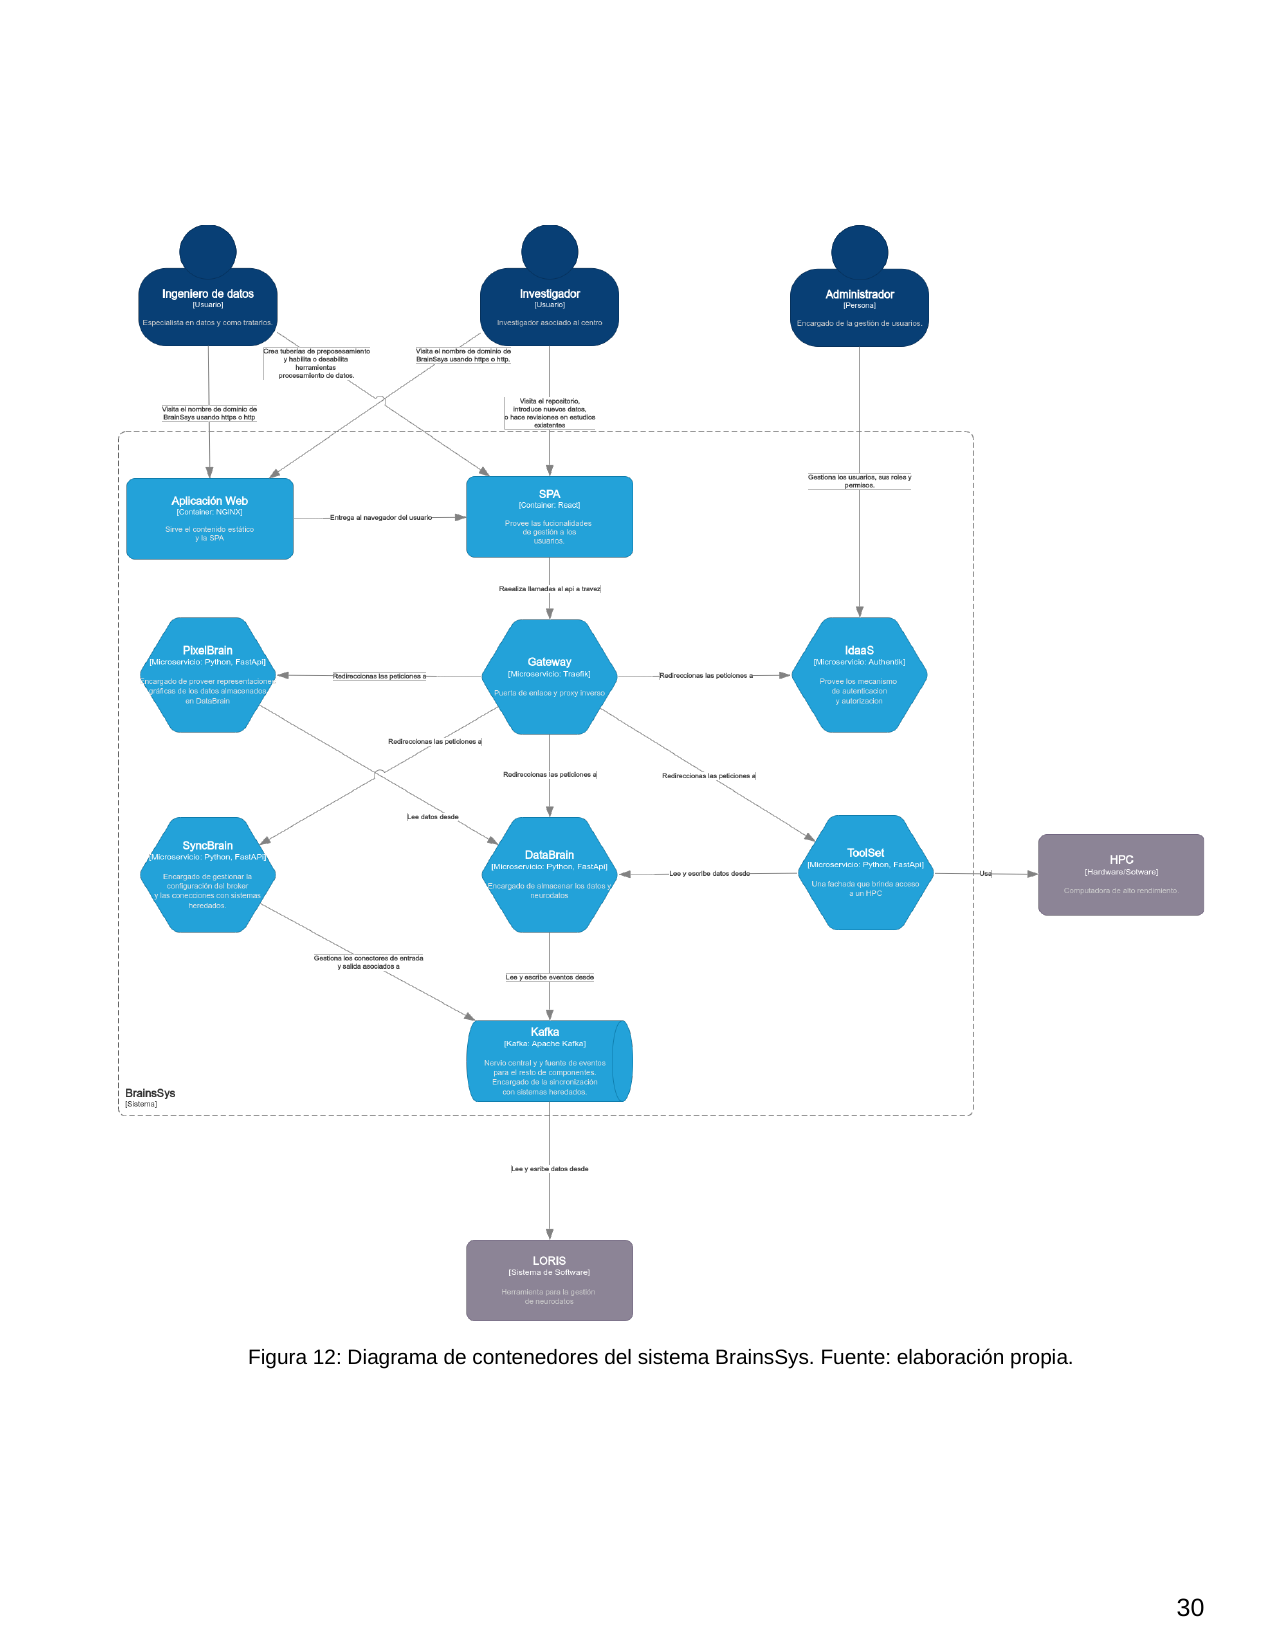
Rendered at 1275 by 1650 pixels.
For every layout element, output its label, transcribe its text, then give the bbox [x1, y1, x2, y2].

picture [118, 225, 1205, 1321]
text Figura 12: Diagrama de contenedores del sistema BrainsSys. Fuente: elaboración propia. [118, 1321, 1204, 1369]
